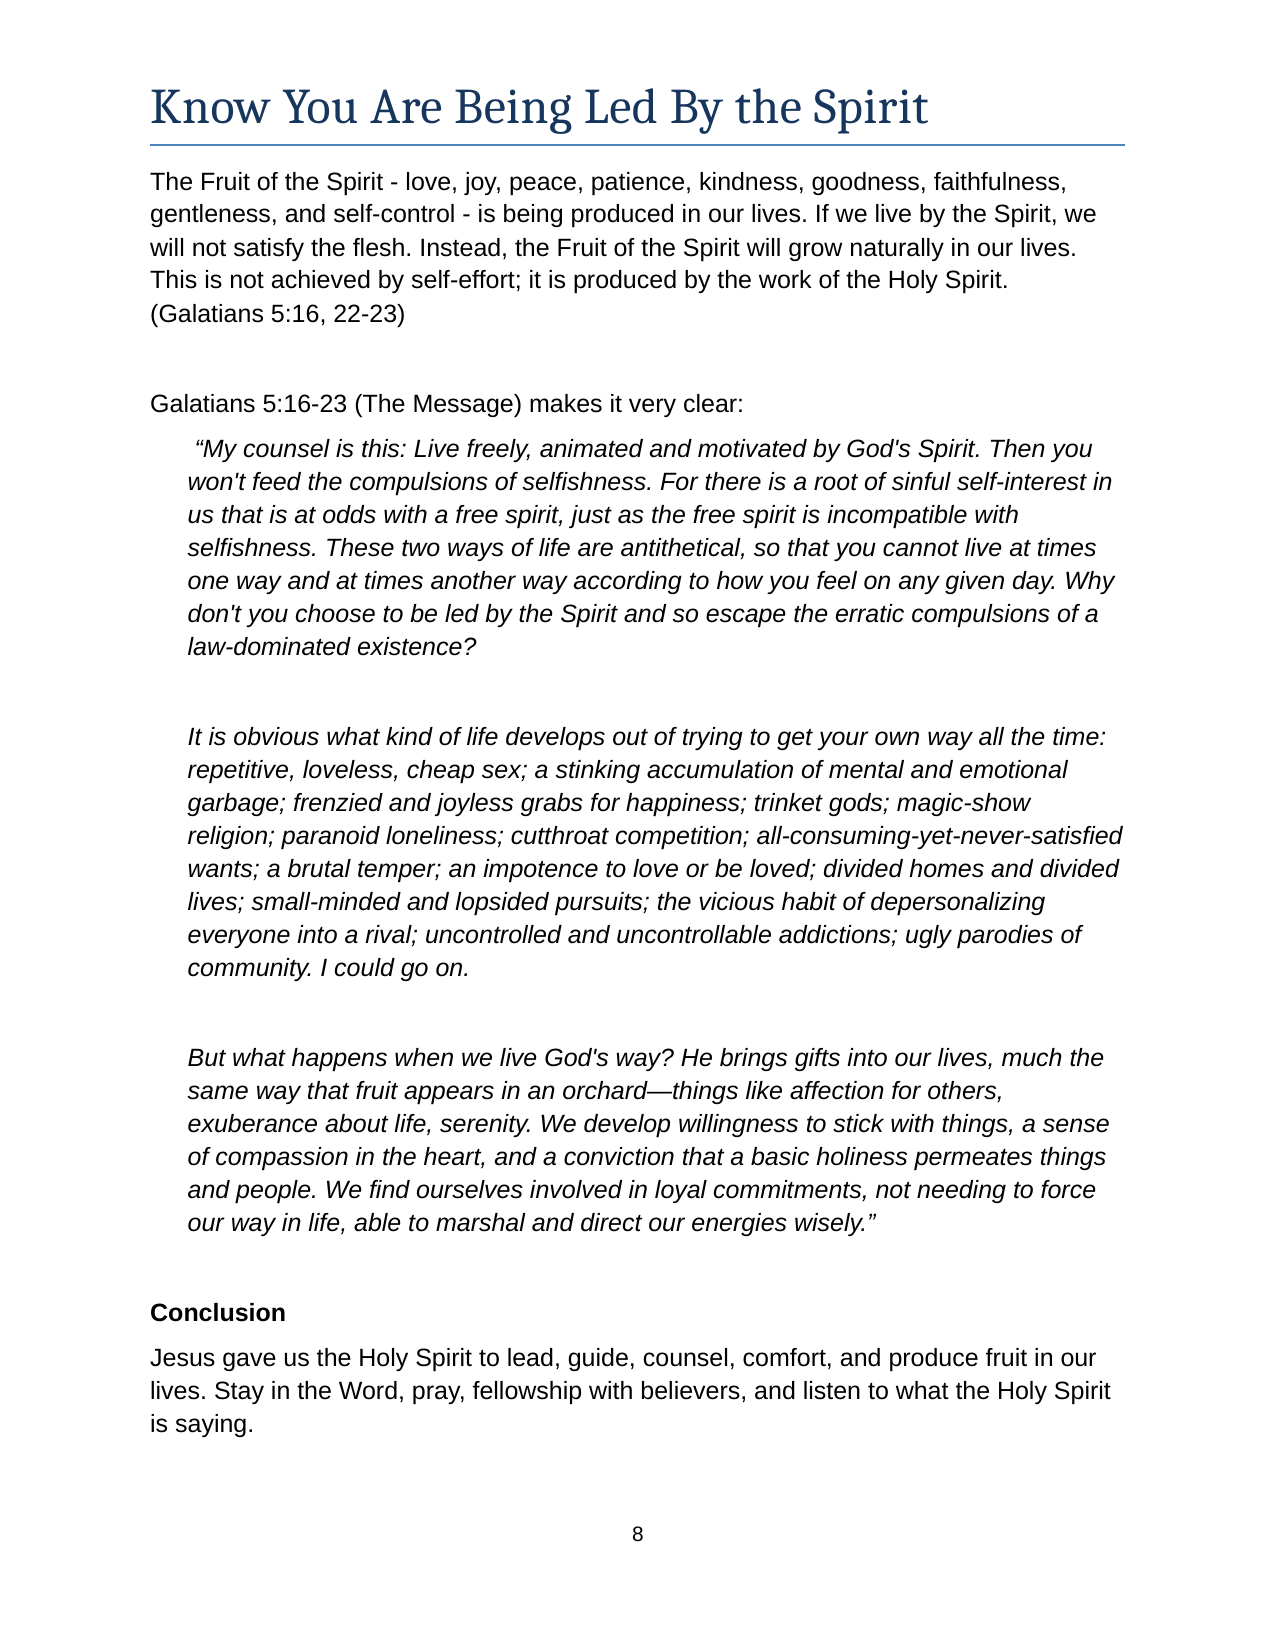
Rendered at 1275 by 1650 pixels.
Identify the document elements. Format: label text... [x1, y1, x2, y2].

text Jesus gave us the Holy Spirit to lead, guide, counsel, comfort, and produce fruit in our lives. Stay in the Word, pray, fellowship with believers, and listen to what the Holy Spirit is saying. [150, 1343, 1125, 1438]
text “My counsel is this: Live freely, animated and motivated by God's Spirit. Then you won't feed the compulsions of selfishness. For there is a root of sinful self-interest in us that is at odds with a free spirit, just as the free spirit is incompatible with selfishness. These two ways of life are antithetical, so that you cannot live at times one way and at times another way according to how you feel on any given day. Why don't you choose to be led by the Spirit and so escape the erratic compulsions of a law-dominated existence? [187, 433, 1125, 660]
text Galatians 5:16-23 (The Message) makes it very clear: [150, 388, 1125, 417]
text Conclusion [150, 1298, 1125, 1327]
text But what happens when we live God's way? He brings gifts into our lives, much the same way that fruit appears in an orchard—things like affection for others, exuberance about life, serenity. We develop willingness to stick with things, a sense of compassion in the heart, and a conviction that a basic holiness permeates things and people. We find ourselves involved in loyal commitments, not needing to force our way in life, able to marshal and direct our energies wisely.” [187, 1043, 1125, 1237]
title Know You Are Being Led By the Spirit [150, 78, 1125, 144]
text The Fruit of the Spirit - love, joy, peace, patience, kindness, goodness, faithfulness, gentleness, and self-control - is being produced in our lives. If we live by the Spirit, we will not satisfy the flesh. Instead, the Fruit of the Spirit will grow naturally in our lives. This is not achieved by self-effort; it is produced by the work of the Holy Spirit. (Galatians 5:16, 22-23) [150, 166, 1125, 327]
text It is obvious what kind of life develops out of trying to get your own way all the time: repetitive, loveless, cheap sex; a stinking accumulation of mental and emotional garbage; frenzied and joyless grabs for happiness; trinket gods; magic-show religion; paranoid loneliness; cutthroat competition; all-consuming-yet-never-satisfied wants; a brutal temper; an impotence to love or be loved; divided homes and divided lives; small-minded and lopsided pursuits; the vicious habit of depersonalizing everyone into a rival; uncontrolled and uncontrollable addictions; ugly parodies of community. I could go on. [187, 722, 1125, 982]
